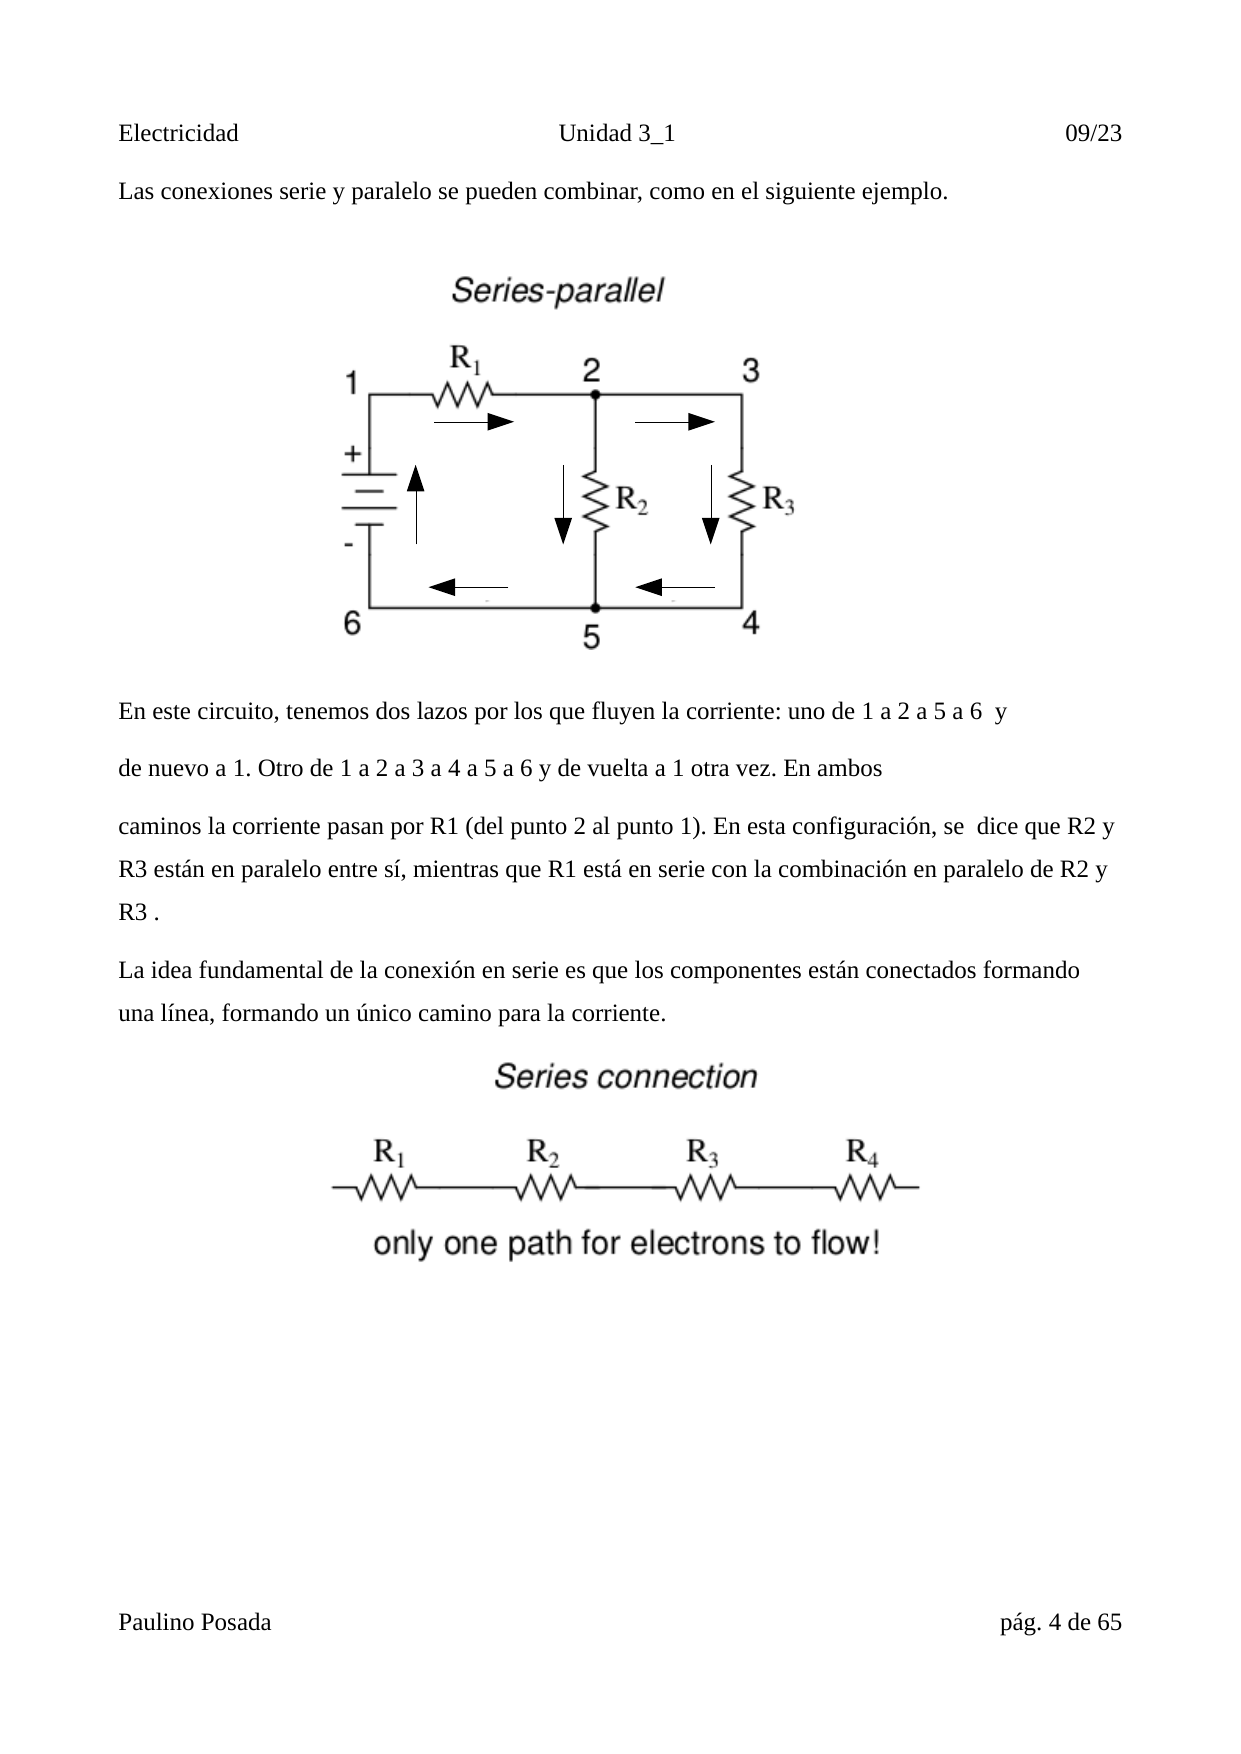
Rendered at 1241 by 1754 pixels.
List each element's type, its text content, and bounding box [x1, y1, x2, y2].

picture [295, 261, 808, 650]
text caminos la corriente pasan por R1 (del punto 2 al punto 1). En esta configuración, se dice que R2 y R3 están en paralelo entre sí, mientras que R1 está en serie con la combinación en paralelo de R2 y R3 . [118, 811, 1122, 926]
text La idea fundamental de la conexión en serie es que los componentes están conectados formando una línea, formando un único camino para la corriente. [118, 955, 1122, 1027]
text En este circuito, tenemos dos lazos por los que fluyen la corriente: uno de 1 a 2 a 5 a 6 y [118, 696, 1122, 724]
text Las conexiones serie y paralelo se pueden combinar, como en el siguiente ejemplo. [118, 176, 1122, 205]
text de nuevo a 1. Otro de 1 a 2 a 3 a 4 a 5 a 6 y de vuelta a 1 otra vez. En ambos [118, 753, 1122, 782]
picture [311, 1056, 929, 1284]
